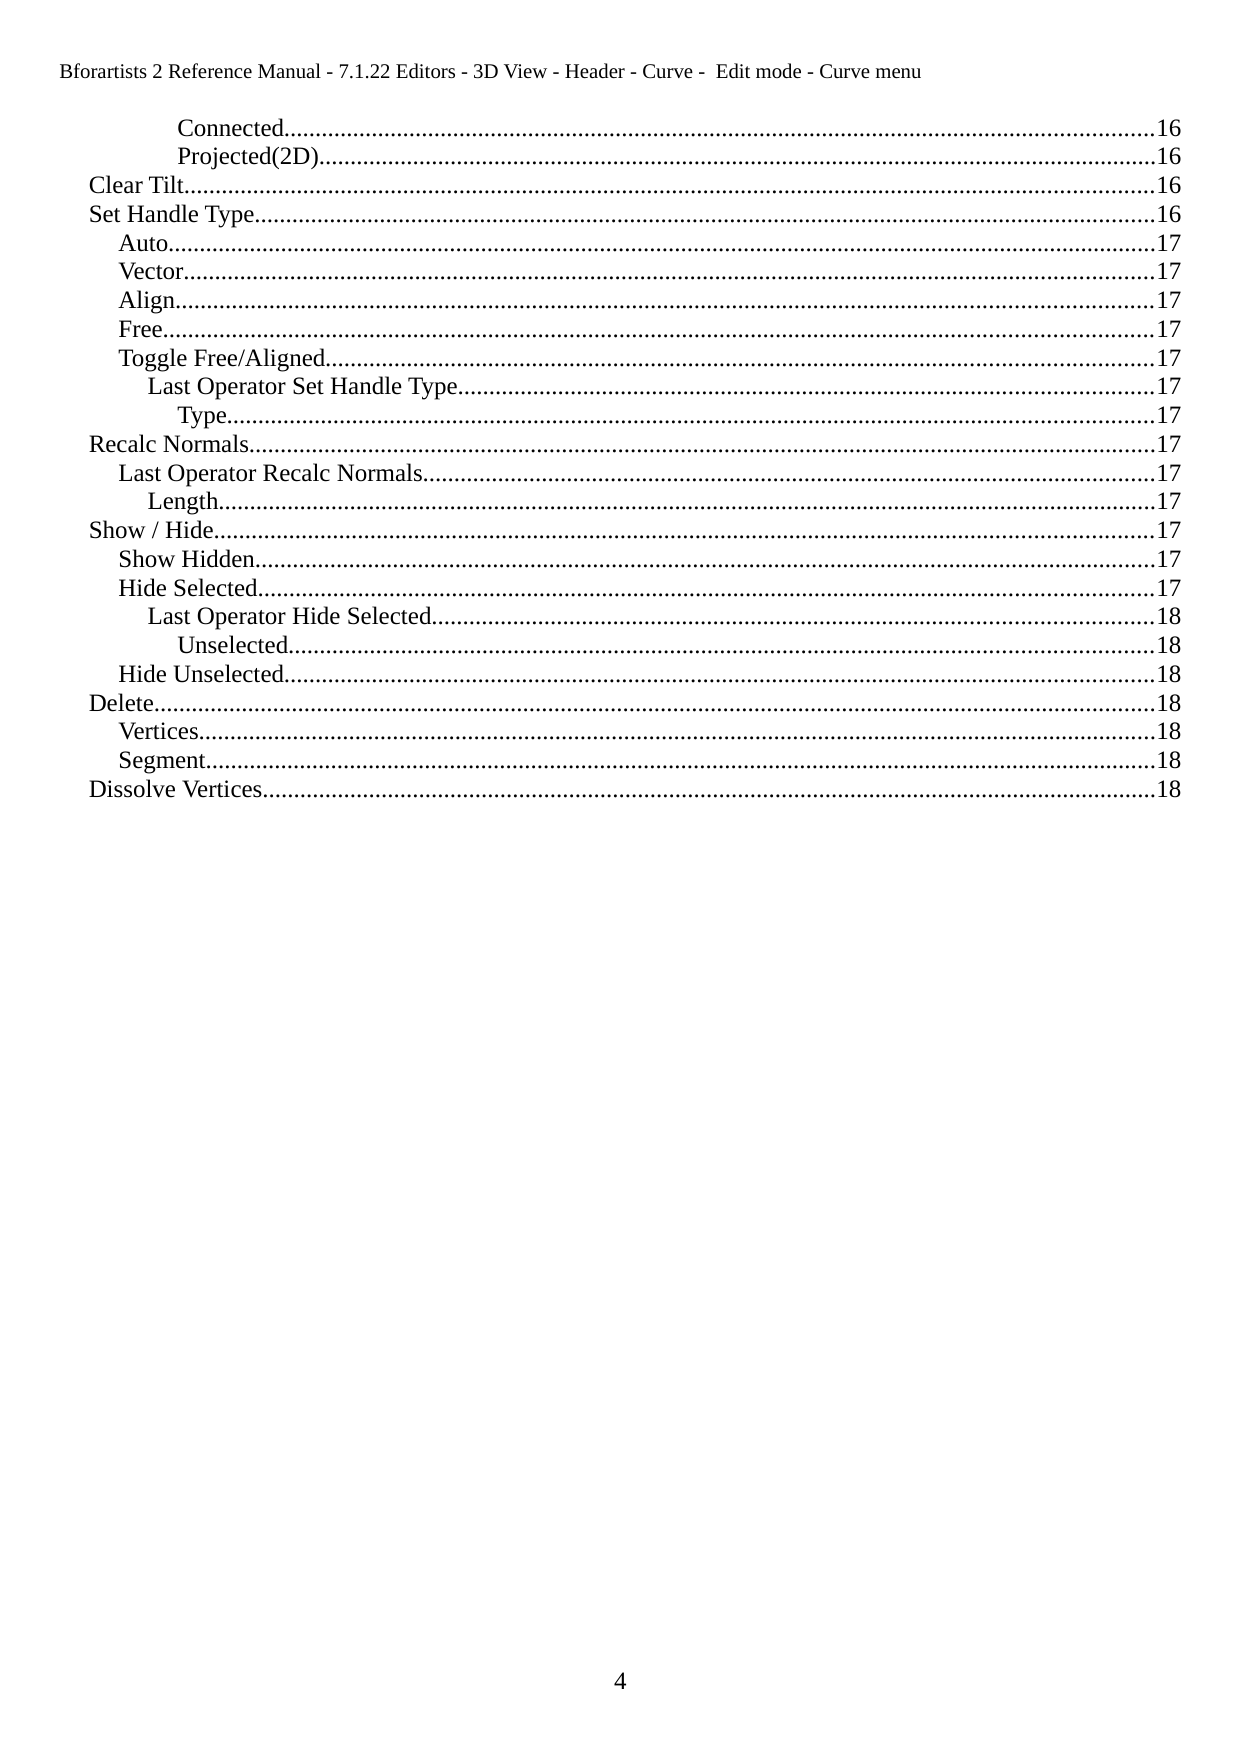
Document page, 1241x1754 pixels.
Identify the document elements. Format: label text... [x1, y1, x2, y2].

text Last Operator Recalc Normals 17 [118, 458, 1181, 486]
text Segment 18 [118, 745, 1181, 774]
text Delete 18 [88, 688, 1181, 716]
text Hide Selected 17 [118, 573, 1181, 601]
text Vertices 18 [118, 716, 1181, 745]
text Show Hidden 17 [118, 544, 1181, 573]
text Auto 17 [118, 228, 1181, 256]
text Length 17 [147, 486, 1181, 515]
text Last Operator Set Handle Type 17 [147, 371, 1181, 400]
text Vector 17 [118, 256, 1181, 285]
text Type 17 [177, 400, 1181, 429]
text Align 17 [118, 285, 1181, 314]
text Recalc Normals 17 [88, 429, 1181, 458]
text Show / Hide 17 [88, 515, 1181, 544]
text Set Handle Type 16 [88, 199, 1181, 228]
text Projected(2D) 16 [177, 141, 1181, 170]
text Last Operator Hide Selected 18 [147, 601, 1181, 630]
text Hide Unselected 18 [118, 659, 1181, 688]
text Dissolve Vertices 18 [88, 774, 1181, 803]
text Free 17 [118, 314, 1181, 343]
text Clear Tilt 16 [88, 170, 1181, 199]
text Unselected 18 [177, 630, 1181, 659]
text Connected 16 [177, 113, 1181, 141]
text Toggle Free/Aligned 17 [118, 343, 1181, 371]
